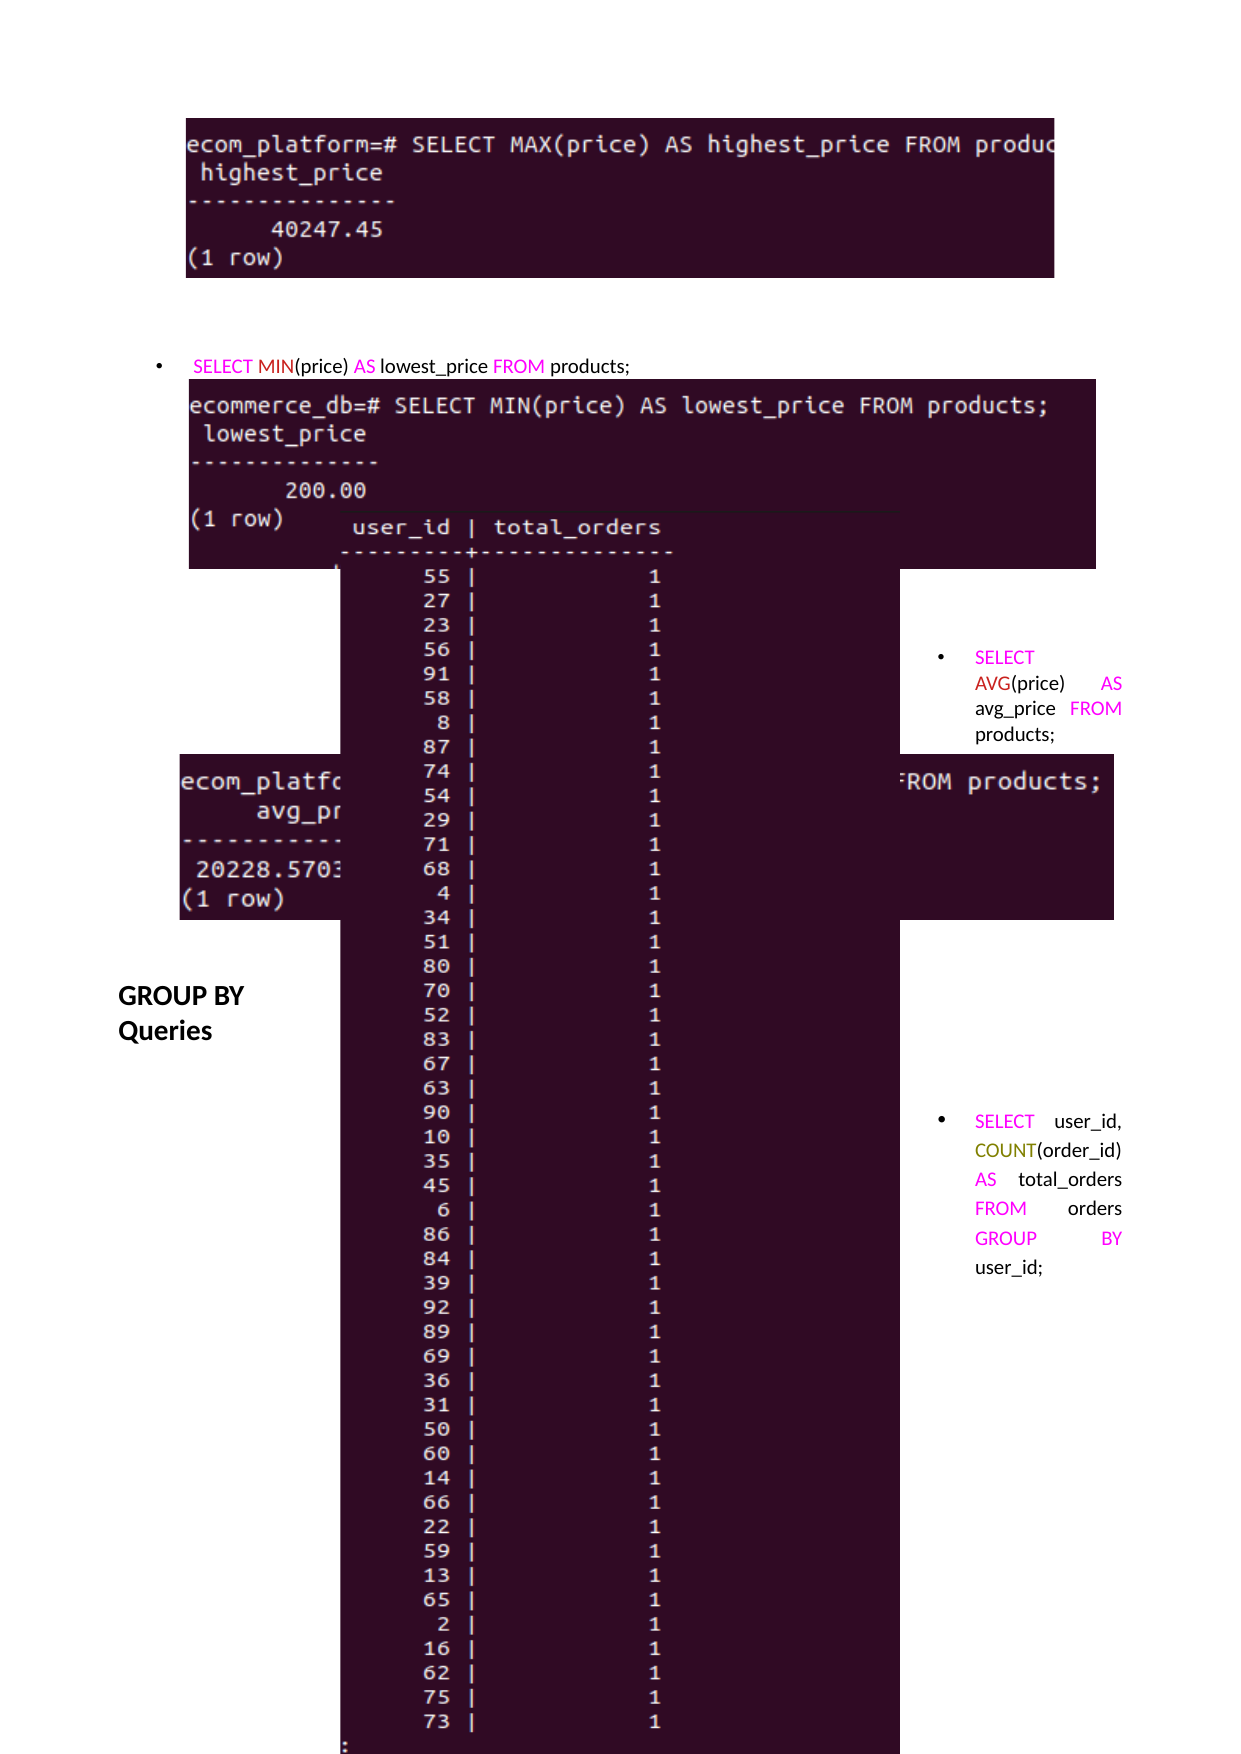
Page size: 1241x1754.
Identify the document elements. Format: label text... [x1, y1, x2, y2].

subtitle GROUP BY Queries [118, 977, 340, 1048]
subtitle [900, 977, 1122, 1048]
list SELECT MIN(price) AS lowest_price FROM products; [156, 354, 1122, 379]
picture [185, 118, 1055, 278]
picture [179, 379, 1114, 1754]
list [156, 644, 340, 746]
list [156, 1108, 340, 1279]
list SELECT user_id, COUNT(order_id) AS total_orders FROM orders GROUP BY user_id; [900, 1108, 1122, 1279]
list SELECT AVG(price) AS avg_price FROM products; [900, 644, 1122, 746]
